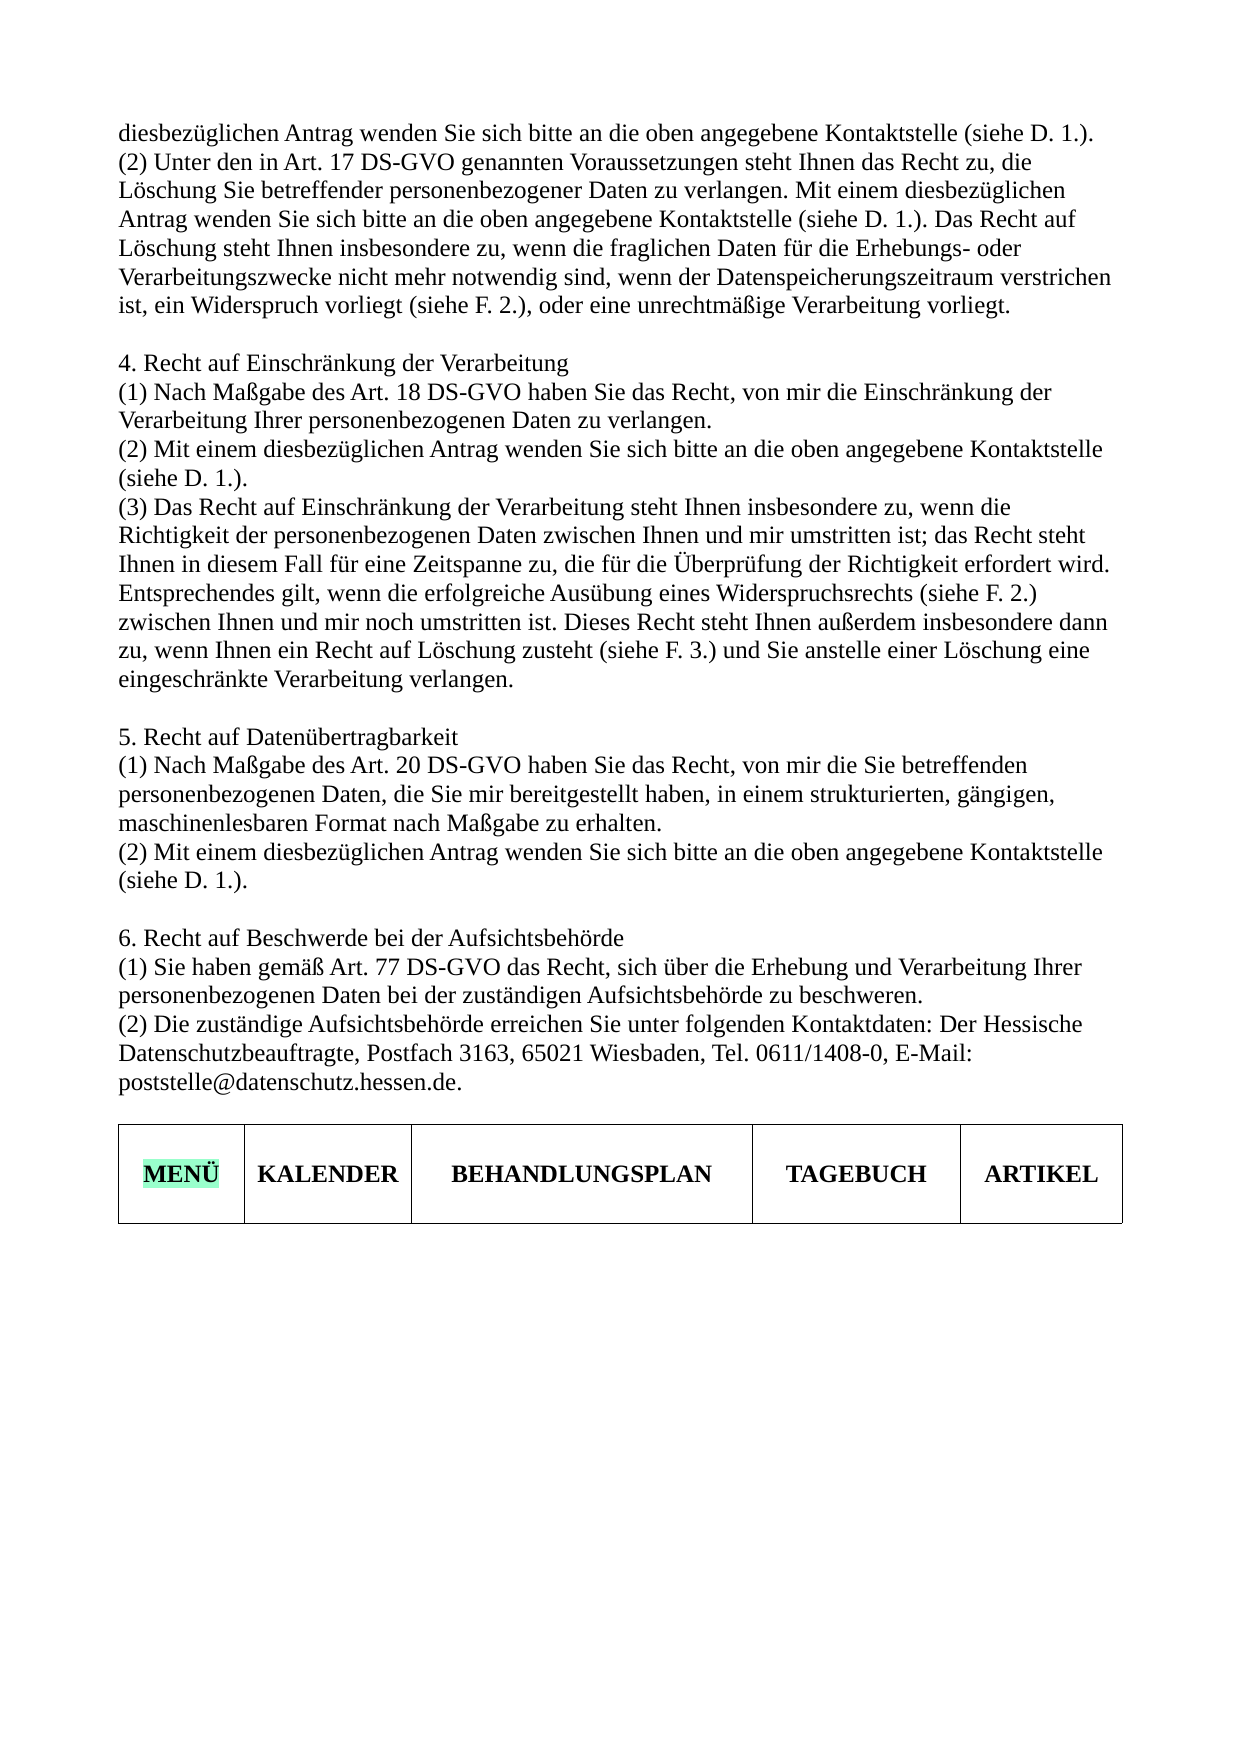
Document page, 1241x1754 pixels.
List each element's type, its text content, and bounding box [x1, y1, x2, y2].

text diesbezüglichen Antrag wenden Sie sich bitte an die oben angegebene Kontaktstelle (siehe D. 1.). [118, 118, 1122, 147]
text (2) Mit einem diesbezüglichen Antrag wenden Sie sich bitte an die oben angegebene Kontaktstelle (siehe D. 1.). [118, 434, 1122, 492]
text (1) Sie haben gemäß Art. 77 DS-GVO das Recht, sich über die Erhebung und Verarbeitung Ihrer personenbezogenen Daten bei der zuständigen Aufsichtsbehörde zu beschweren. [118, 952, 1122, 1009]
text 4. Recht auf Einschränkung der Verarbeitung [118, 348, 1122, 377]
text (2) Unter den in Art. 17 DS-GVO genannten Voraussetzungen steht Ihnen das Recht zu, die Löschung Sie betreffender personenbezogener Daten zu verlangen. Mit einem diesbezüglichen Antrag wenden Sie sich bitte an die oben angegebene Kontaktstelle (siehe D. 1.). Das Recht auf Löschung steht Ihnen insbesondere zu, wenn die fraglichen Daten für die Erhebungs- oder Verarbeitungszwecke nicht mehr notwendig sind, wenn der Datenspeicherungszeitraum verstrichen ist, ein Widerspruch vorliegt (siehe F. 2.), oder eine unrechtmäßige Verarbeitung vorliegt. [118, 147, 1122, 319]
table_header KALENDER [245, 1125, 411, 1223]
table_header BEHANDLUNGSPLAN [412, 1125, 752, 1223]
text (2) Mit einem diesbezüglichen Antrag wenden Sie sich bitte an die oben angegebene Kontaktstelle (siehe D. 1.). [118, 837, 1122, 894]
text 6. Recht auf Beschwerde bei der Aufsichtsbehörde [118, 923, 1122, 952]
table_header ARTIKEL [961, 1125, 1122, 1223]
table_header MENÜ [119, 1125, 244, 1223]
text (1) Nach Maßgabe des Art. 18 DS-GVO haben Sie das Recht, von mir die Einschränkung der Verarbeitung Ihrer personenbezogenen Daten zu verlangen. [118, 377, 1122, 434]
text 5. Recht auf Datenübertragbarkeit [118, 722, 1122, 751]
table_header TAGEBUCH [753, 1125, 960, 1223]
text (3) Das Recht auf Einschränkung der Verarbeitung steht Ihnen insbesondere zu, wenn die Richtigkeit der personenbezogenen Daten zwischen Ihnen und mir umstritten ist; das Recht steht Ihnen in diesem Fall für eine Zeitspanne zu, die für die Überprüfung der Richtigkeit erfordert wird. Entsprechendes gilt, wenn die erfolgreiche Ausübung eines Widerspruchsrechts (siehe F. 2.) zwischen Ihnen und mir noch umstritten ist. Dieses Recht steht Ihnen außerdem insbesondere dann zu, wenn Ihnen ein Recht auf Löschung zusteht (siehe F. 3.) und Sie anstelle einer Löschung eine eingeschränkte Verarbeitung verlangen. [118, 492, 1122, 693]
text (2) Die zuständige Aufsichtsbehörde erreichen Sie unter folgenden Kontaktdaten: Der Hessische Datenschutzbeauftragte, Postfach 3163, 65021 Wiesbaden, Tel. 0611/1408-0, E-Mail: poststelle@datenschutz.hessen.de. [118, 1009, 1122, 1096]
text (1) Nach Maßgabe des Art. 20 DS-GVO haben Sie das Recht, von mir die Sie betreffenden personenbezogenen Daten, die Sie mir bereitgestellt haben, in einem strukturierten, gängigen, maschinenlesbaren Format nach Maßgabe zu erhalten. [118, 751, 1122, 837]
